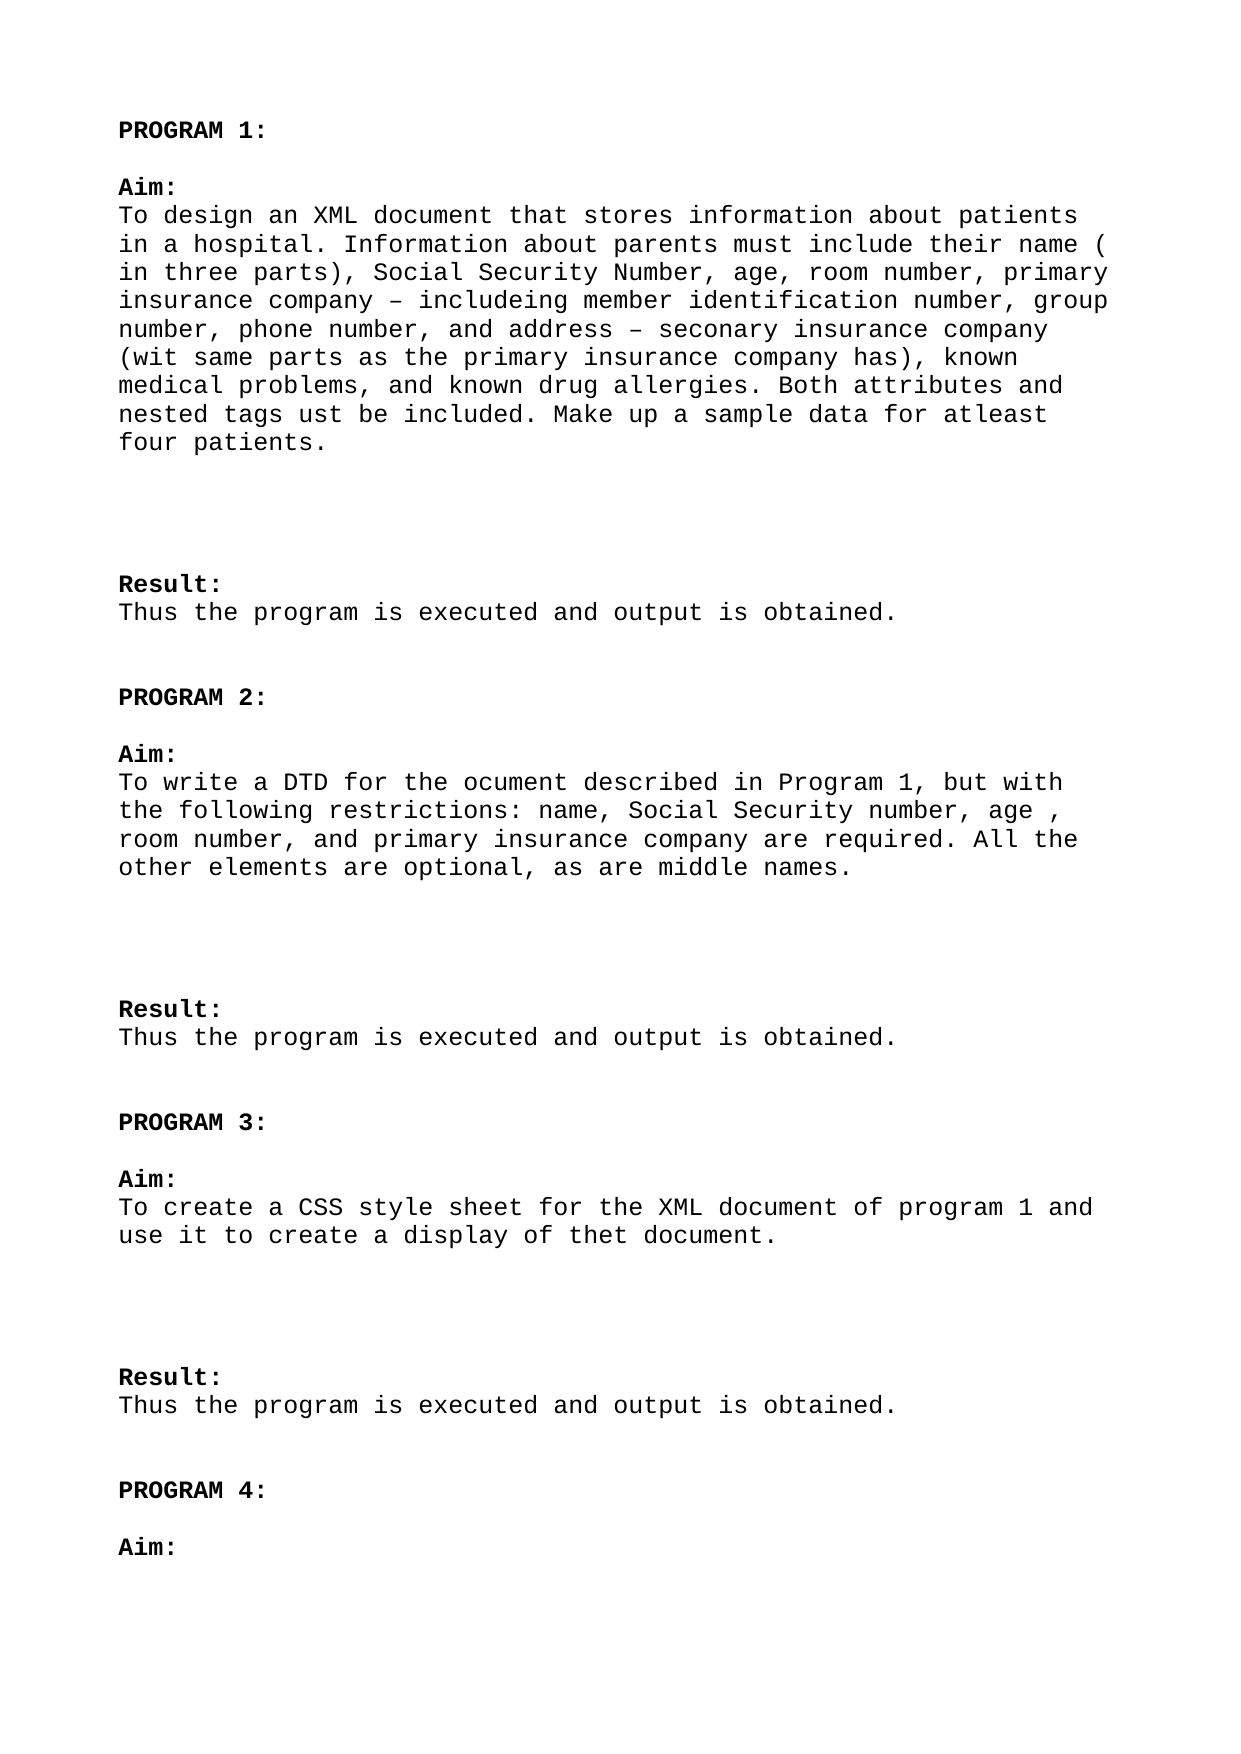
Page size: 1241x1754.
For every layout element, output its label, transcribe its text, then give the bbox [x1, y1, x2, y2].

text Result: [118, 996, 1122, 1025]
text To write a DTD for the ocument described in Program 1, but with the following restrictions: name, Social Security number, age , room number, and primary insurance company are required. All the other elements are optional, as are middle names. [118, 770, 1122, 883]
text PROGRAM 2: [118, 685, 1122, 713]
text Aim: [118, 1166, 1122, 1195]
text Aim: [118, 175, 1122, 203]
text Thus the program is executed and output is obtained. [118, 1393, 1122, 1421]
text Aim: [118, 1535, 1122, 1563]
text PROGRAM 3: [118, 1110, 1122, 1138]
text To design an XML document that stores information about patients in a hospital. Information about parents must include their name ( in three parts), Social Security Number, age, room number, primary insurance company – includeing member identification number, group number, phone number, and address – seconary insurance company (wit same parts as the primary insurance company has), known medical problems, and known drug allergies. Both attributes and nested tags ust be included. Make up a sample data for atleast four patients. [118, 203, 1122, 458]
text Thus the program is executed and output is obtained. [118, 1025, 1122, 1053]
text PROGRAM 4: [118, 1478, 1122, 1506]
text To create a CSS style sheet for the XML document of program 1 and use it to create a display of thet document. [118, 1195, 1122, 1251]
text Thus the program is executed and output is obtained. [118, 600, 1122, 628]
text Result: [118, 571, 1122, 600]
text Result: [118, 1365, 1122, 1393]
text Aim: [118, 741, 1122, 770]
text PROGRAM 1: [118, 118, 1122, 146]
